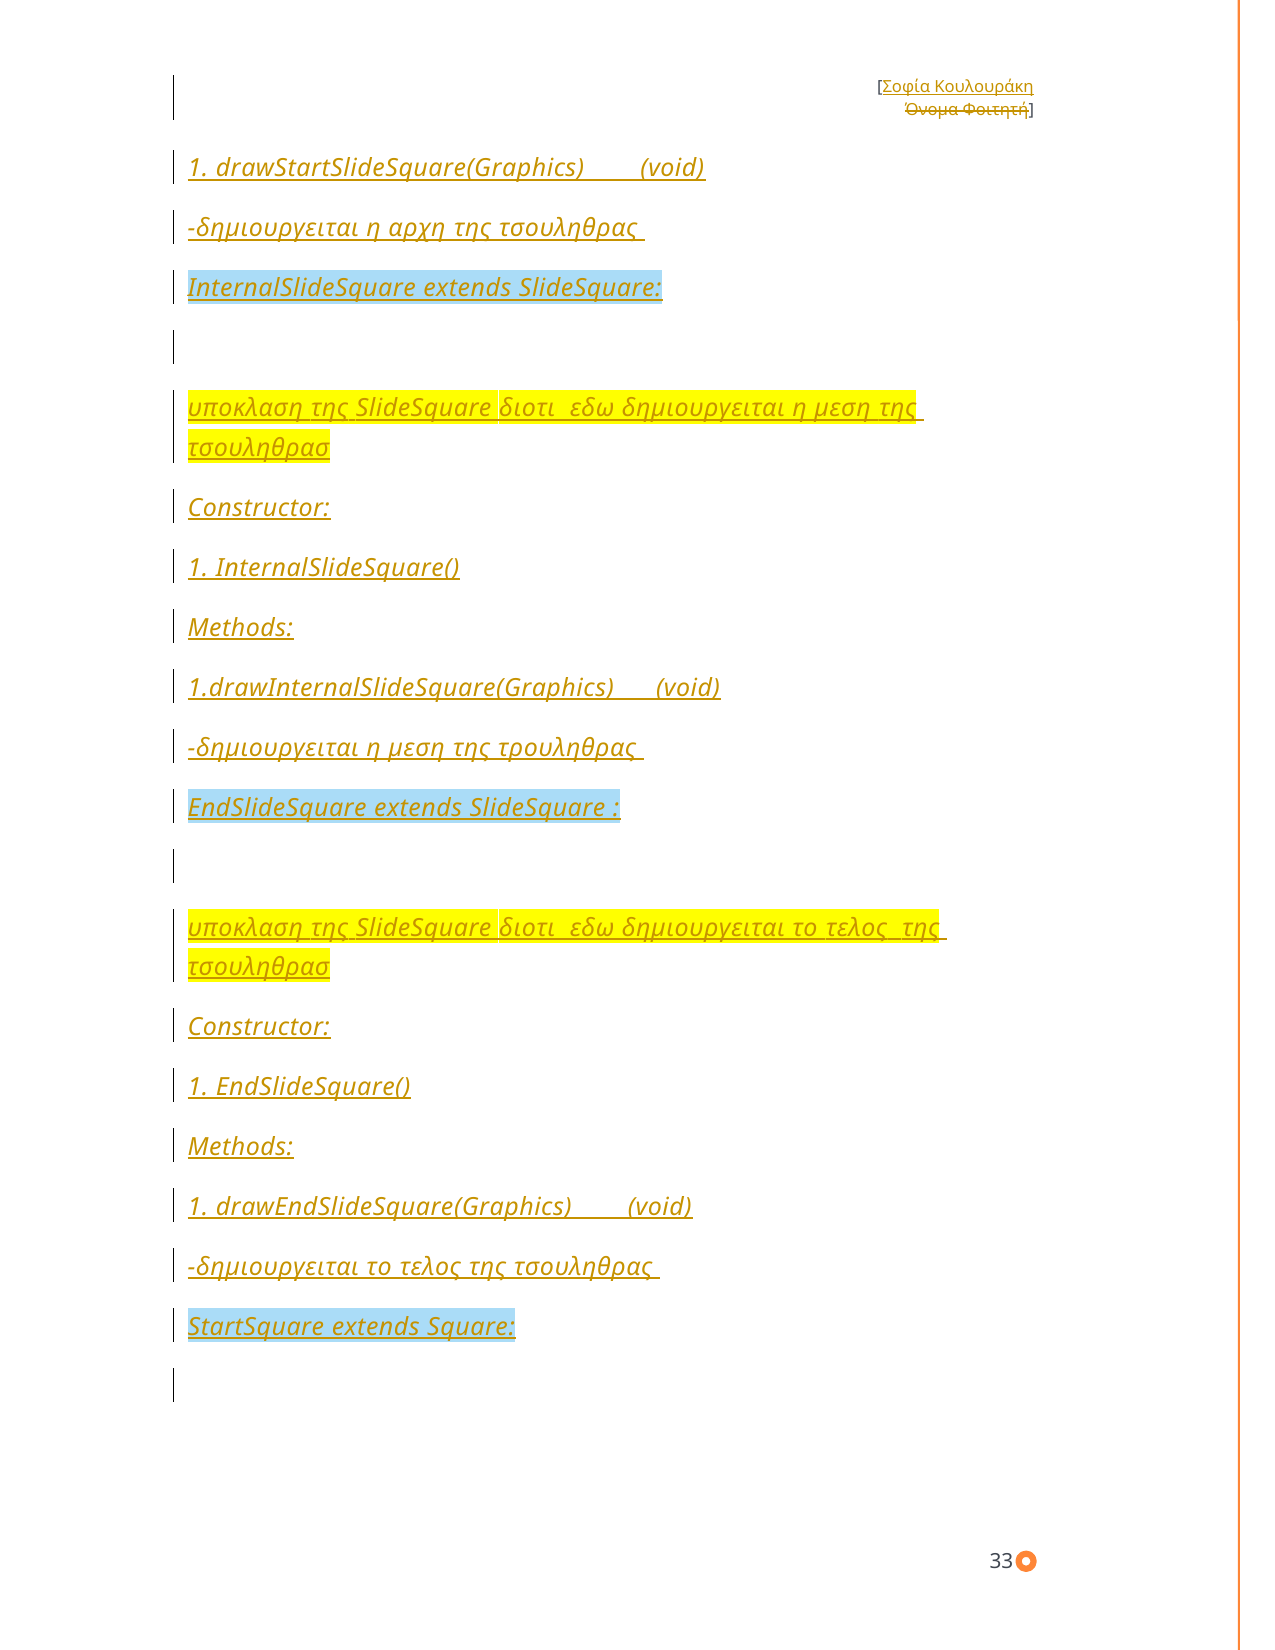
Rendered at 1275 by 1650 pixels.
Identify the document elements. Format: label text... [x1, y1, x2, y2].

text Constructor: [187, 489, 1034, 523]
text InternalSlideSquare extends SlideSquare: [187, 270, 1034, 304]
text -δημιουργειται η μεση της τρουληθρας [187, 729, 1034, 763]
text Methods: [187, 1128, 1034, 1162]
text Methods: [187, 609, 1034, 643]
text Constructor: [187, 1008, 1034, 1042]
text 1. InternalSlideSquare() [187, 549, 1034, 583]
text 1.drawInternalSlideSquare(Graphics) (void) [187, 669, 1034, 703]
text StartSquare extends Square: [187, 1308, 1034, 1342]
text EndSlideSquare extends SlideSquare : [187, 789, 1034, 823]
text υποκλαση της SlideSquare διοτι εδω δημιουργειται η μεση της τσουληθρασ [187, 390, 1034, 463]
text 1. EndSlideSquare() [187, 1068, 1034, 1102]
text υποκλαση της SlideSquare διοτι εδω δημιουργειται το τελος της τσουληθρασ [187, 909, 1034, 982]
text 1. drawEndSlideSquare(Graphics) (void) [187, 1188, 1034, 1222]
text -δημιουργειται η αρχη της τσουληθρας [187, 210, 1034, 244]
text -δημιουργειται το τελος της τσουληθρας [187, 1248, 1034, 1282]
text 1. drawStartSlideSquare(Graphics) (void) [187, 150, 1034, 184]
